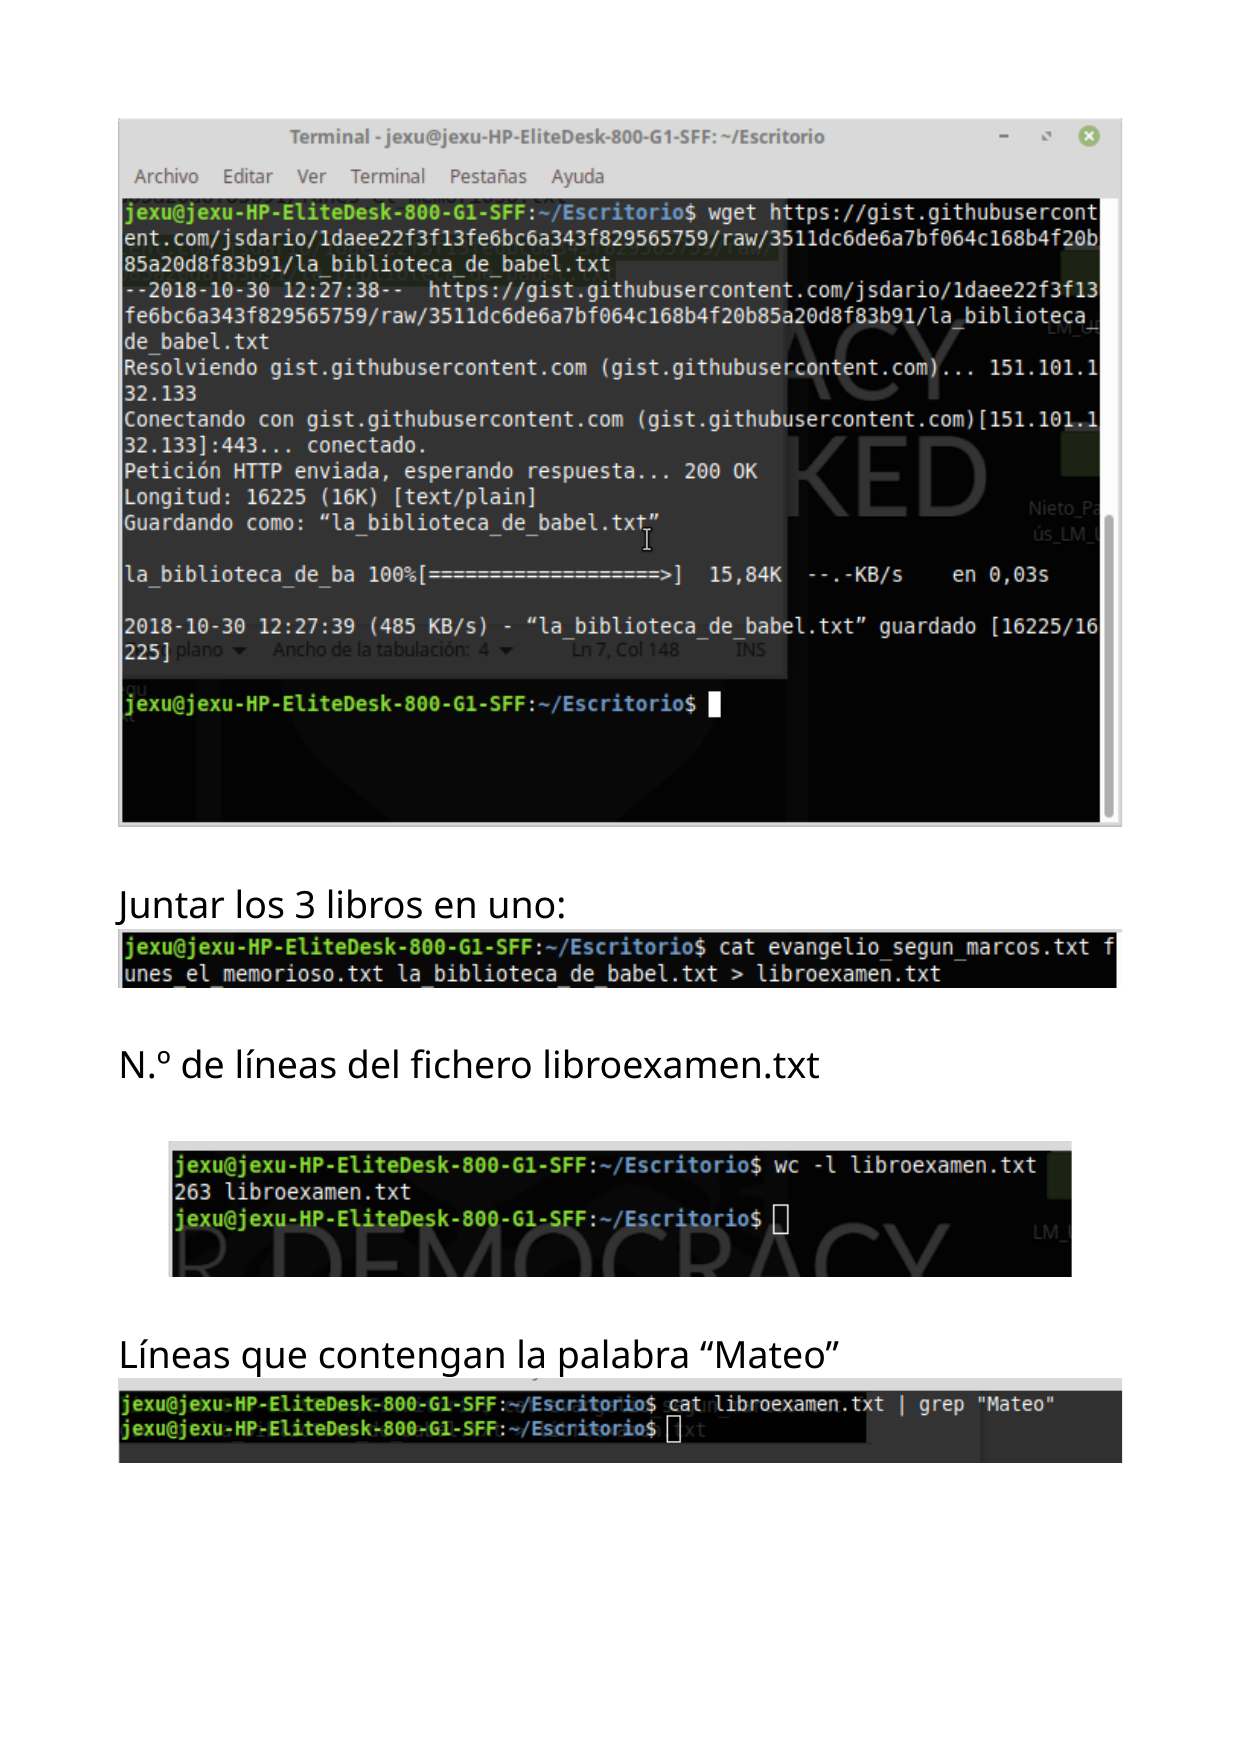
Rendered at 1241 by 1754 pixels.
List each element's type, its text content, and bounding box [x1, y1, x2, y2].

picture [118, 118, 1123, 827]
text Líneas que contengan la palabra “Mateo” [118, 1328, 1122, 1378]
picture [118, 929, 1123, 988]
picture [118, 1378, 1123, 1463]
picture [168, 1141, 1072, 1277]
text Juntar los 3 libros en uno: [118, 878, 1122, 929]
text N.º de líneas del fichero libroexamen.txt [118, 1039, 1122, 1090]
